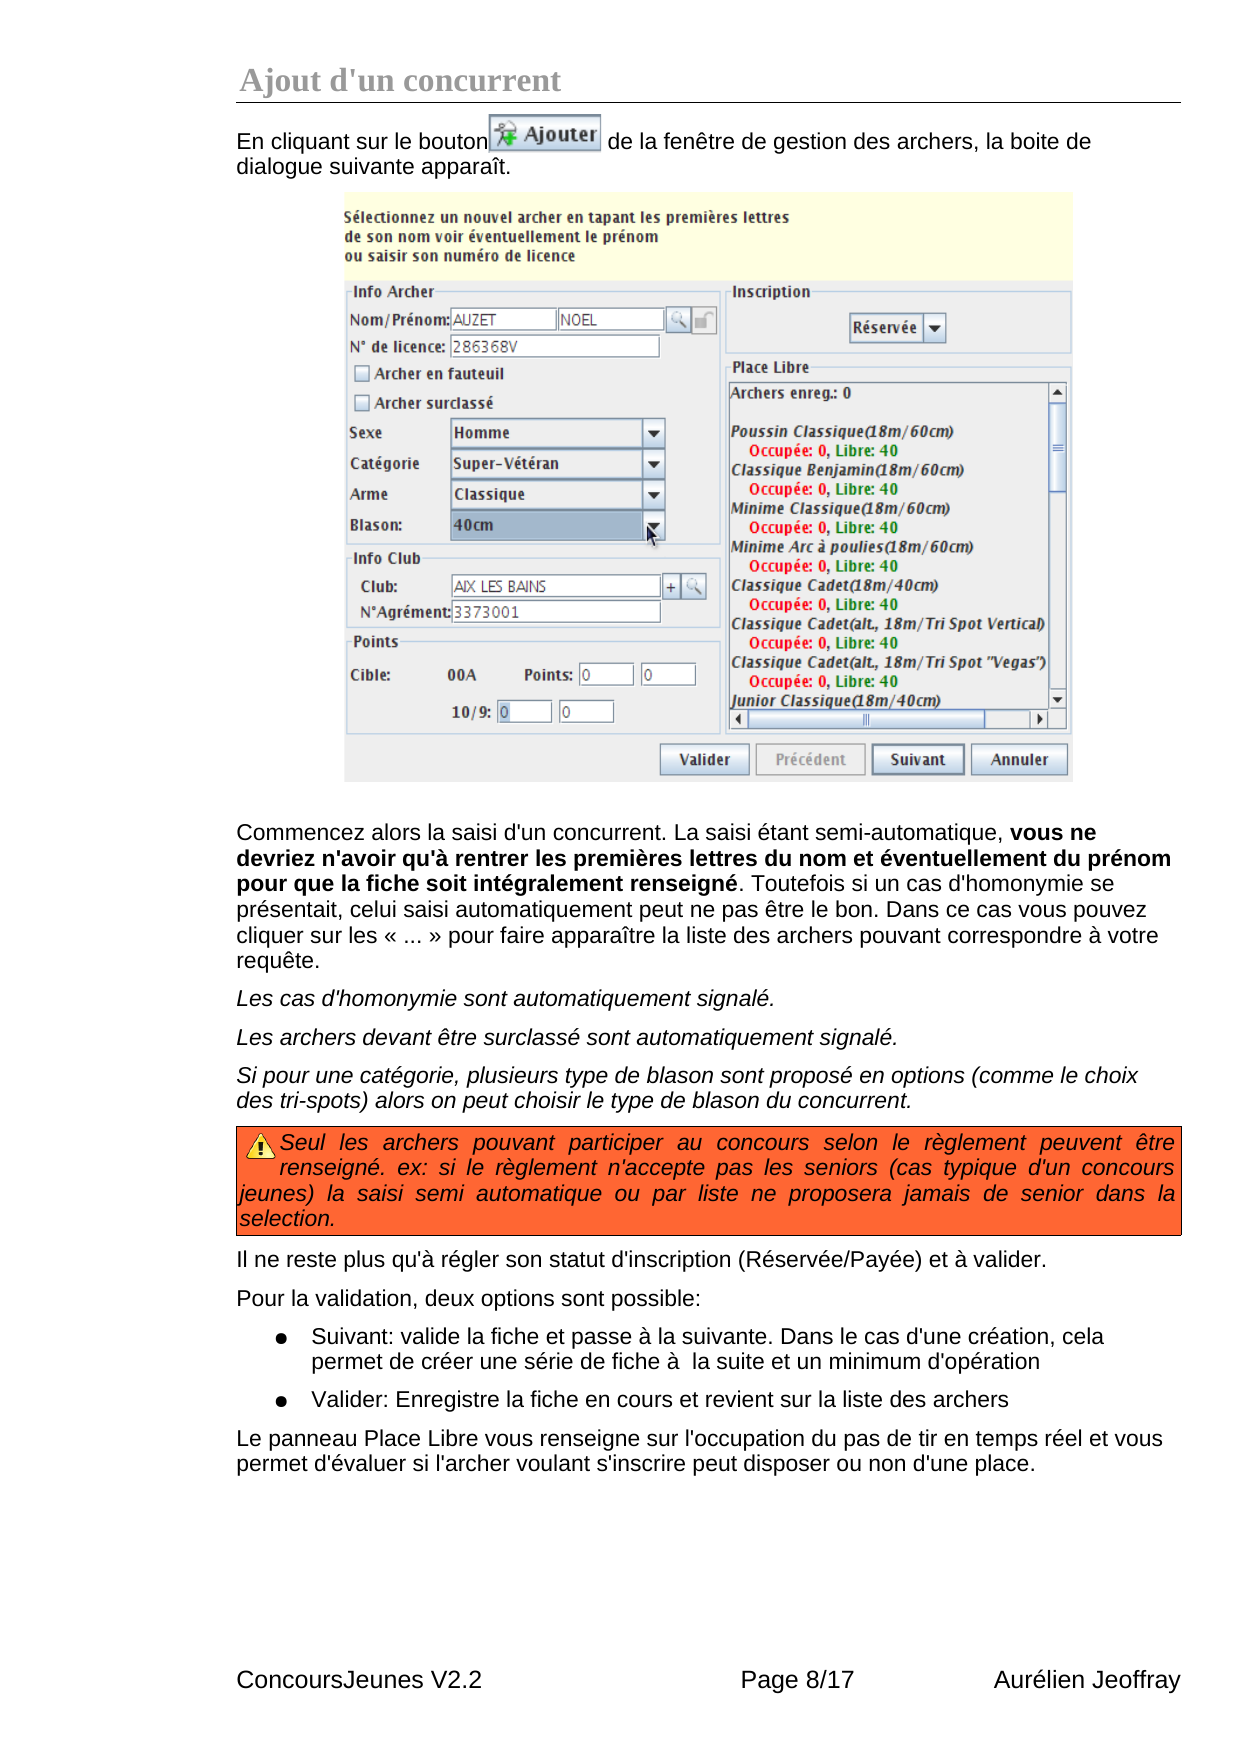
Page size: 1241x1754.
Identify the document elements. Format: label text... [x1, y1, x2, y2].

text Les archers devant être surclassé sont automatiquement signalé. [236, 1024, 1181, 1050]
list Suivant: valide la fiche et passe à la suivante. Dans le cas d'une création, cela permet de créer une série de fiche à la suite et un minimum d'opération [274, 1323, 1181, 1375]
subtitle Ajout d'un concurrent [236, 59, 1181, 102]
text Pour la validation, deux options sont possible: [236, 1285, 1181, 1311]
list Valider: Enregistre la fiche en cours et revient sur la liste des archers [274, 1387, 1181, 1413]
picture [241, 1126, 280, 1164]
text Les cas d'homonymie sont automatiquement signalé. [236, 986, 1181, 1012]
text Commencez alors la saisi d'un concurrent. La saisi étant semi-automatique, vous ne devriez n'avoir qu'à rentrer les premières lettres du nom et éventuellement du prénom pour que la fiche soit intégralement renseigné. Toutefois si un cas d'homonymie se présentait, celui saisi automatiquement peut ne pas être le bon. Dans ce cas vous pouvez cliquer sur les « ... » pour faire apparaître la liste des archers pouvant correspondre à votre requête. [236, 820, 1181, 974]
picture [344, 192, 1073, 782]
text Le panneau Place Libre vous renseigne sur l'occupation du pas de tir en temps réel et vous permet d'évaluer si l'archer voulant s'inscrire peut disposer ou non d'une place. [236, 1425, 1181, 1477]
text Si pour une catégorie, plusieurs type de blason sont proposé en options (comme le choix des tri-spots) alors on peut choisir le type de blason du concurrent. [236, 1062, 1181, 1114]
text Il ne reste plus qu'à régler son statut d'inscription (Réservée/Payée) et à valider. [236, 1247, 1181, 1273]
text Seul les archers pouvant participer au concours selon le règlement peuvent être renseigné. ex: si le règlement n'accepte pas les seniors (cas typique d'un concours jeunes) la saisi semi automatique ou par liste ne proposera jamais de senior dans la selection. [237, 1127, 1181, 1235]
text En cliquant sur le bouton de la fenêtre de gestion des archers, la boite de dialogue suivante apparaît. [236, 115, 1181, 179]
picture [488, 114, 602, 153]
